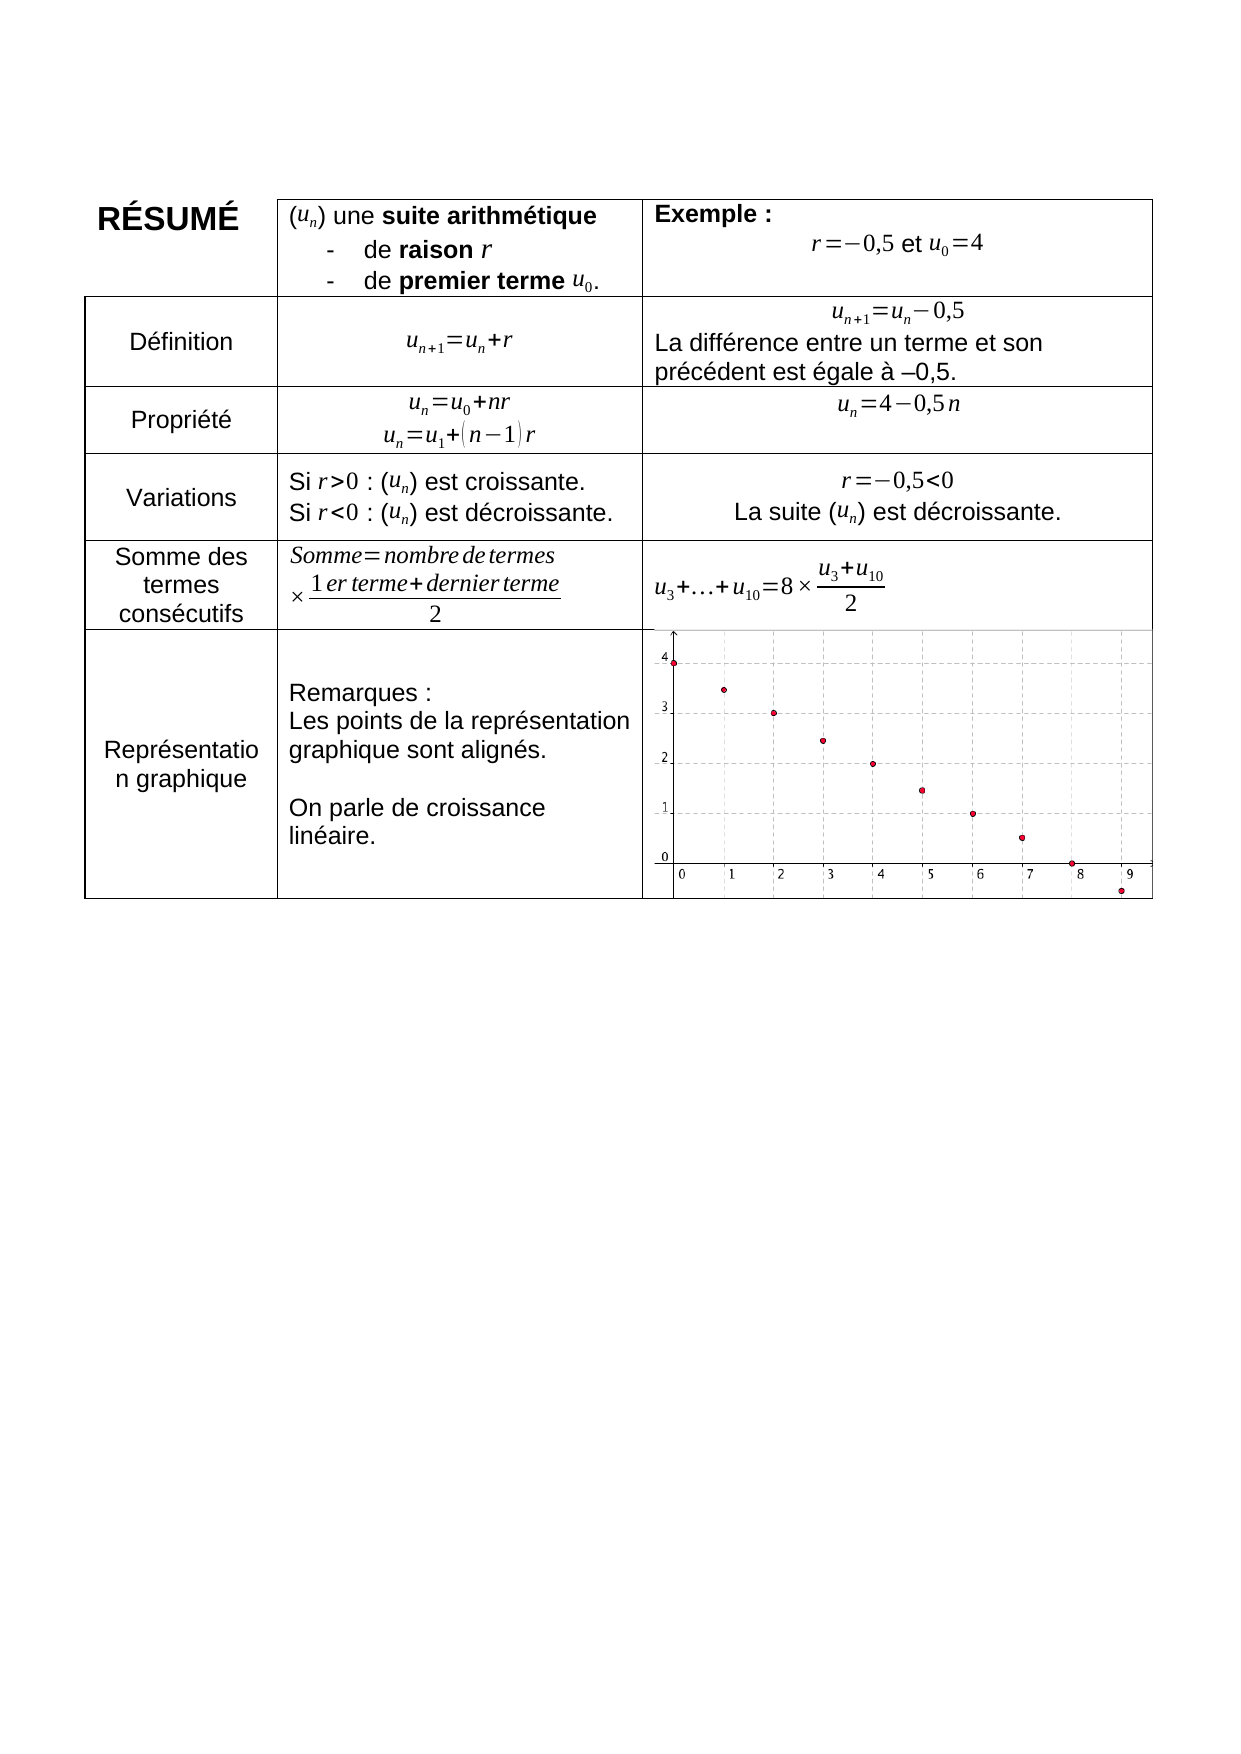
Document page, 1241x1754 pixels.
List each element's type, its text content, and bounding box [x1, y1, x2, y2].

table_cell Représentation graphique [86, 630, 277, 898]
table_cell Variations [86, 454, 277, 540]
picture [654, 629, 1153, 898]
table_cell La différence entre un terme et son précédent est égale à –0,5. [643, 297, 1152, 386]
table_header () une suite arithmétique de raison r de premier terme . [278, 200, 642, 296]
table_header RÉSUMÉ [85, 199, 277, 296]
table_cell [643, 630, 654, 898]
table_cell Si : () est croissante. Si : () est décroissante. [278, 454, 642, 540]
table_cell La suite () est décroissante. [643, 454, 1152, 540]
table_cell Remarques : Les points de la représentation graphique sont alignés. On parle de croissance linéaire. [278, 630, 642, 898]
table_cell Propriété [86, 387, 277, 453]
table_cell [278, 541, 642, 629]
table_cell Somme des termes consécutifs [86, 541, 277, 629]
table_header Exemple : et [643, 200, 1152, 296]
table_cell [278, 297, 642, 386]
table_cell Définition [86, 297, 277, 386]
table_cell [643, 541, 1152, 629]
table_cell [278, 387, 642, 453]
table_cell [643, 387, 1152, 453]
